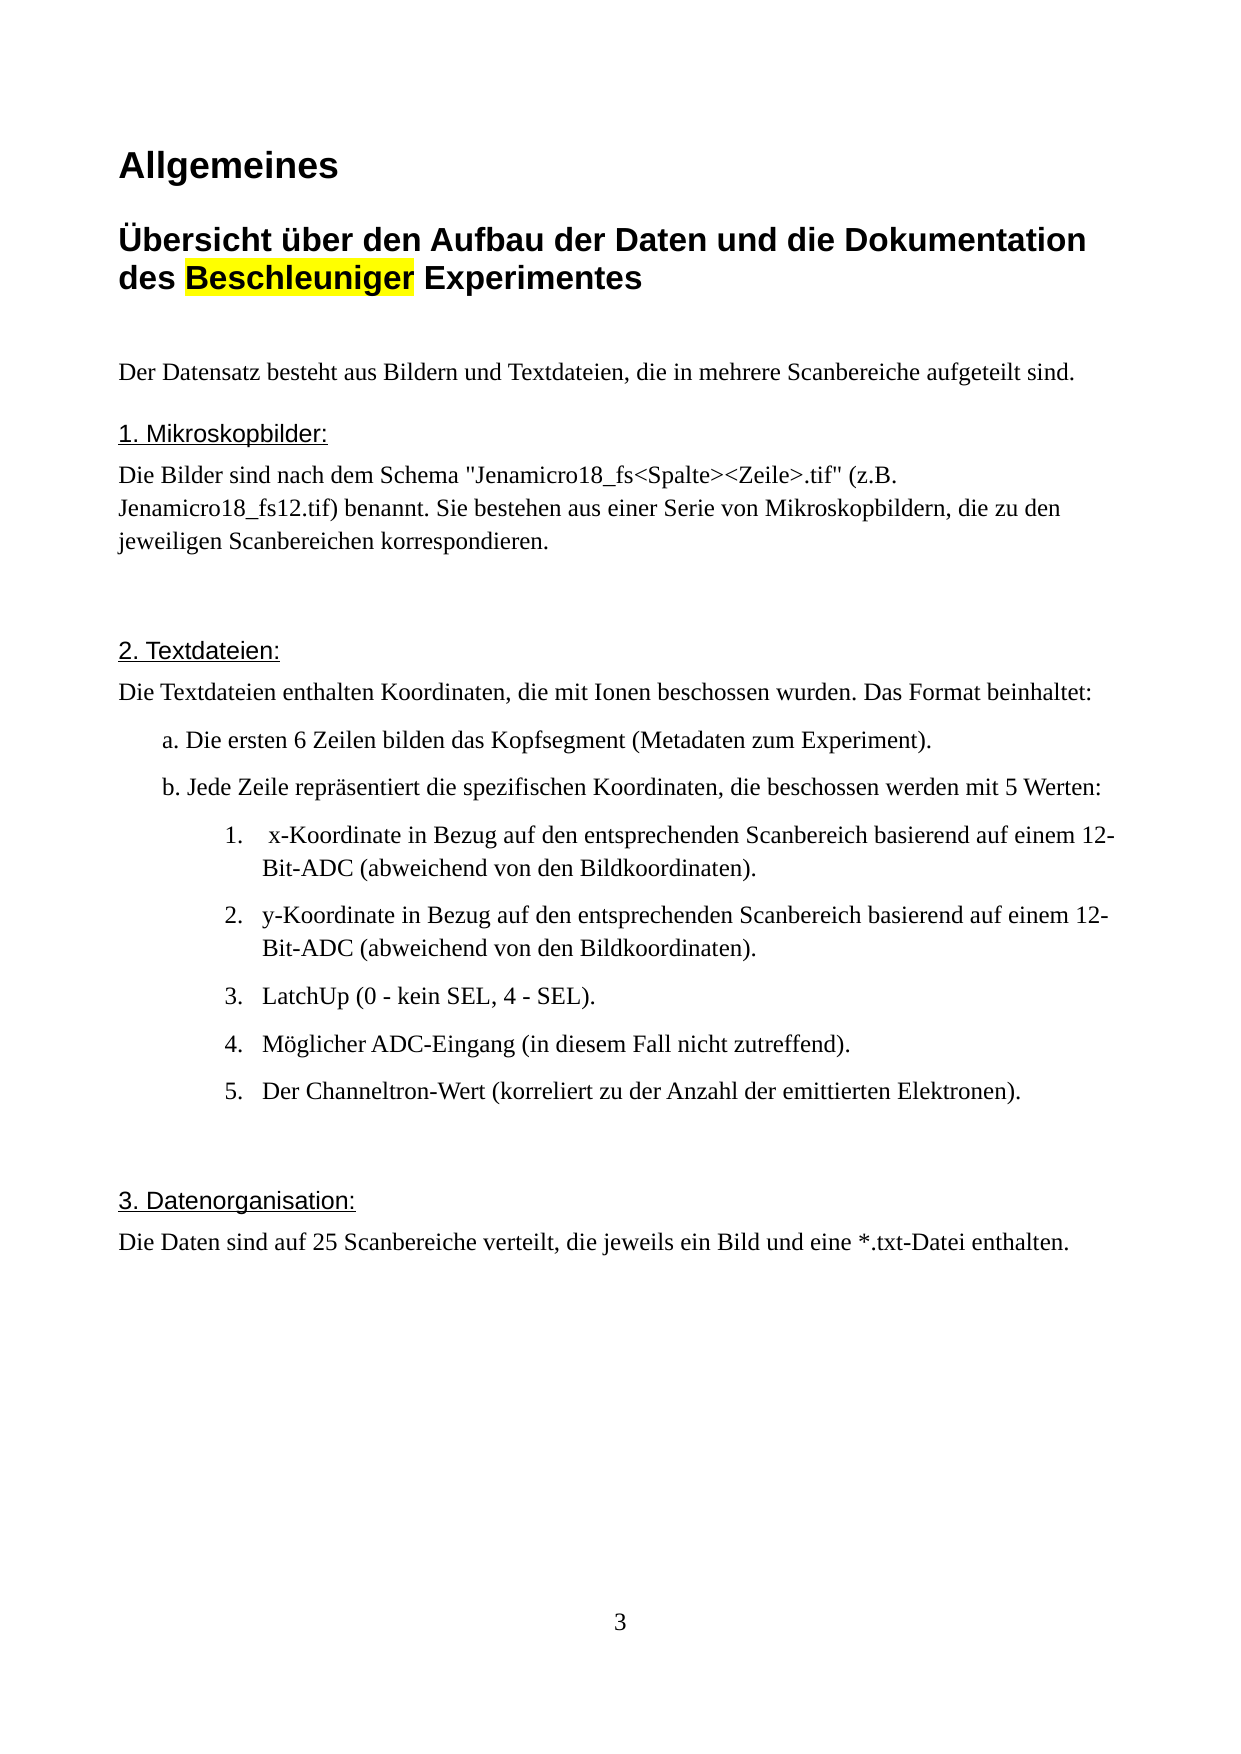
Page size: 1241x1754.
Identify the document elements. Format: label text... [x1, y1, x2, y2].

subtitle 1. Mikroskopbilder: [118, 419, 1122, 447]
text a. Die ersten 6 Zeilen bilden das Kopfsegment (Metadaten zum Experiment). [118, 725, 1122, 753]
list Der Channeltron-Wert (korreliert zu der Anzahl der emittierten Elektronen). [224, 1076, 1122, 1105]
subtitle Allgemeines [118, 143, 1122, 186]
text b. Jede Zeile repräsentiert die spezifischen Koordinaten, die beschossen werden mit 5 Werten: [118, 772, 1122, 801]
list Möglicher ADC-Eingang (in diesem Fall nicht zutreffend). [224, 1029, 1122, 1057]
list y-Koordinate in Bezug auf den entsprechenden Scanbereich basierend auf einem 12-Bit-ADC (abweichend von den Bildkoordinaten). [224, 901, 1122, 962]
subtitle 2. Textdateien: [118, 636, 1122, 664]
subtitle 3. Datenorganisation: [118, 1186, 1122, 1215]
text Die Textdateien enthalten Koordinaten, die mit Ionen beschossen wurden. Das Format beinhaltet: [118, 677, 1122, 706]
list x-Koordinate in Bezug auf den entsprechenden Scanbereich basierend auf einem 12-Bit-ADC (abweichend von den Bildkoordinaten). [224, 820, 1122, 882]
text Der Datensatz besteht aus Bildern und Textdateien, die in mehrere Scanbereiche aufgeteilt sind. [118, 357, 1122, 385]
list LatchUp (0 - kein SEL, 4 - SEL). [224, 981, 1122, 1010]
text Die Daten sind auf 25 Scanbereiche verteilt, die jeweils ein Bild und eine *.txt-Datei enthalten. [118, 1227, 1122, 1256]
subtitle Übersicht über den Aufbau der Daten und die Dokumentation des Beschleuniger Experimentes [118, 219, 1122, 296]
text Die Bilder sind nach dem Schema "Jenamicro18_fs<Spalte><Zeile>.tif" (z.B. Jenamicro18_fs12.tif) benannt. Sie bestehen aus einer Serie von Mikroskopbildern, die zu den jeweiligen Scanbereichen korrespondieren. [118, 460, 1122, 555]
